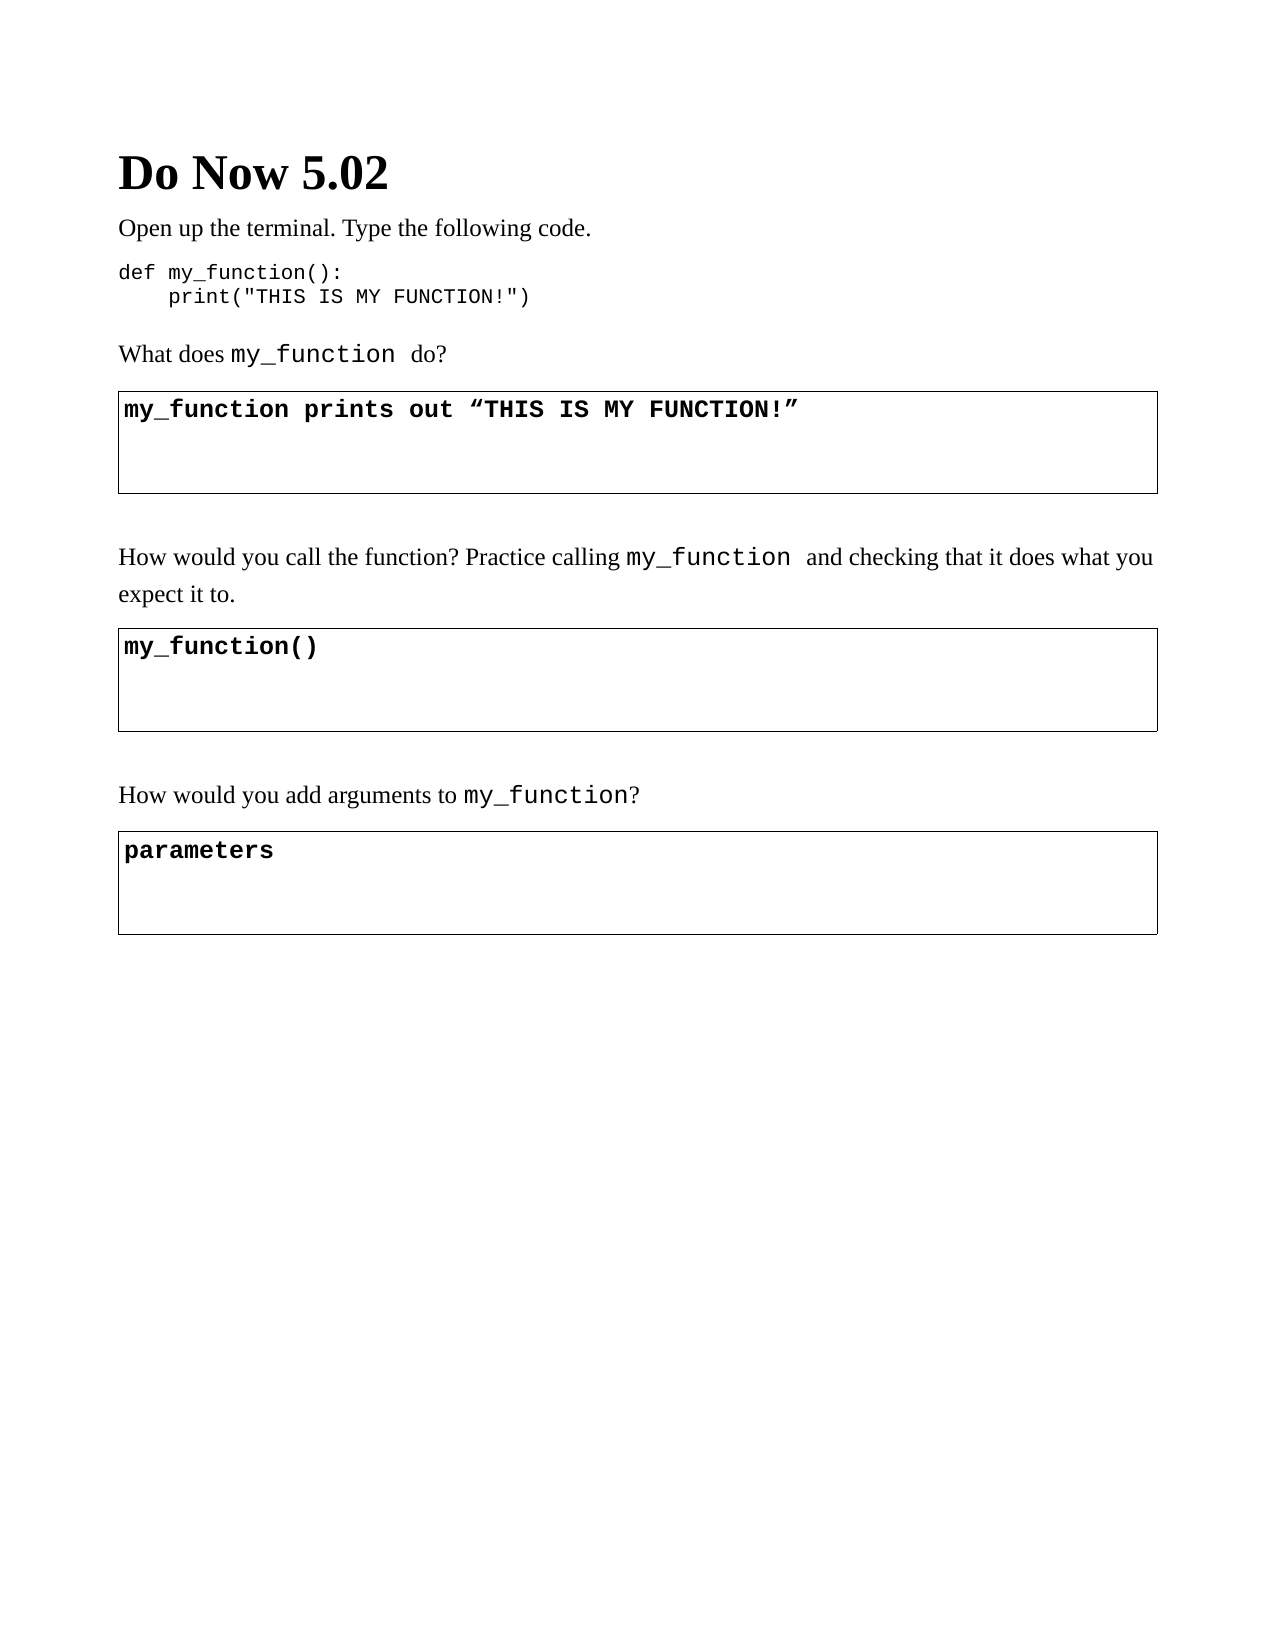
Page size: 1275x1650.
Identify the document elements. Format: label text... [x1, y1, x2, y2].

text How would you add arguments to my_function? [118, 780, 1157, 811]
table_header my_function prints out “THIS IS MY FUNCTION!” [119, 392, 1157, 493]
text How would you call the function? Practice calling my_function and checking that it does what you expect it to. [118, 542, 1157, 608]
text print("THIS IS MY FUNCTION!") [118, 286, 1157, 309]
table_header parameters [119, 832, 1157, 934]
table_header my_function() [119, 629, 1157, 731]
text Open up the terminal. Type the following code. [118, 213, 1157, 242]
subtitle Do Now 5.02 [118, 143, 1157, 201]
text def my_function(): [118, 262, 1157, 286]
text What does my_function do? [118, 339, 1157, 370]
